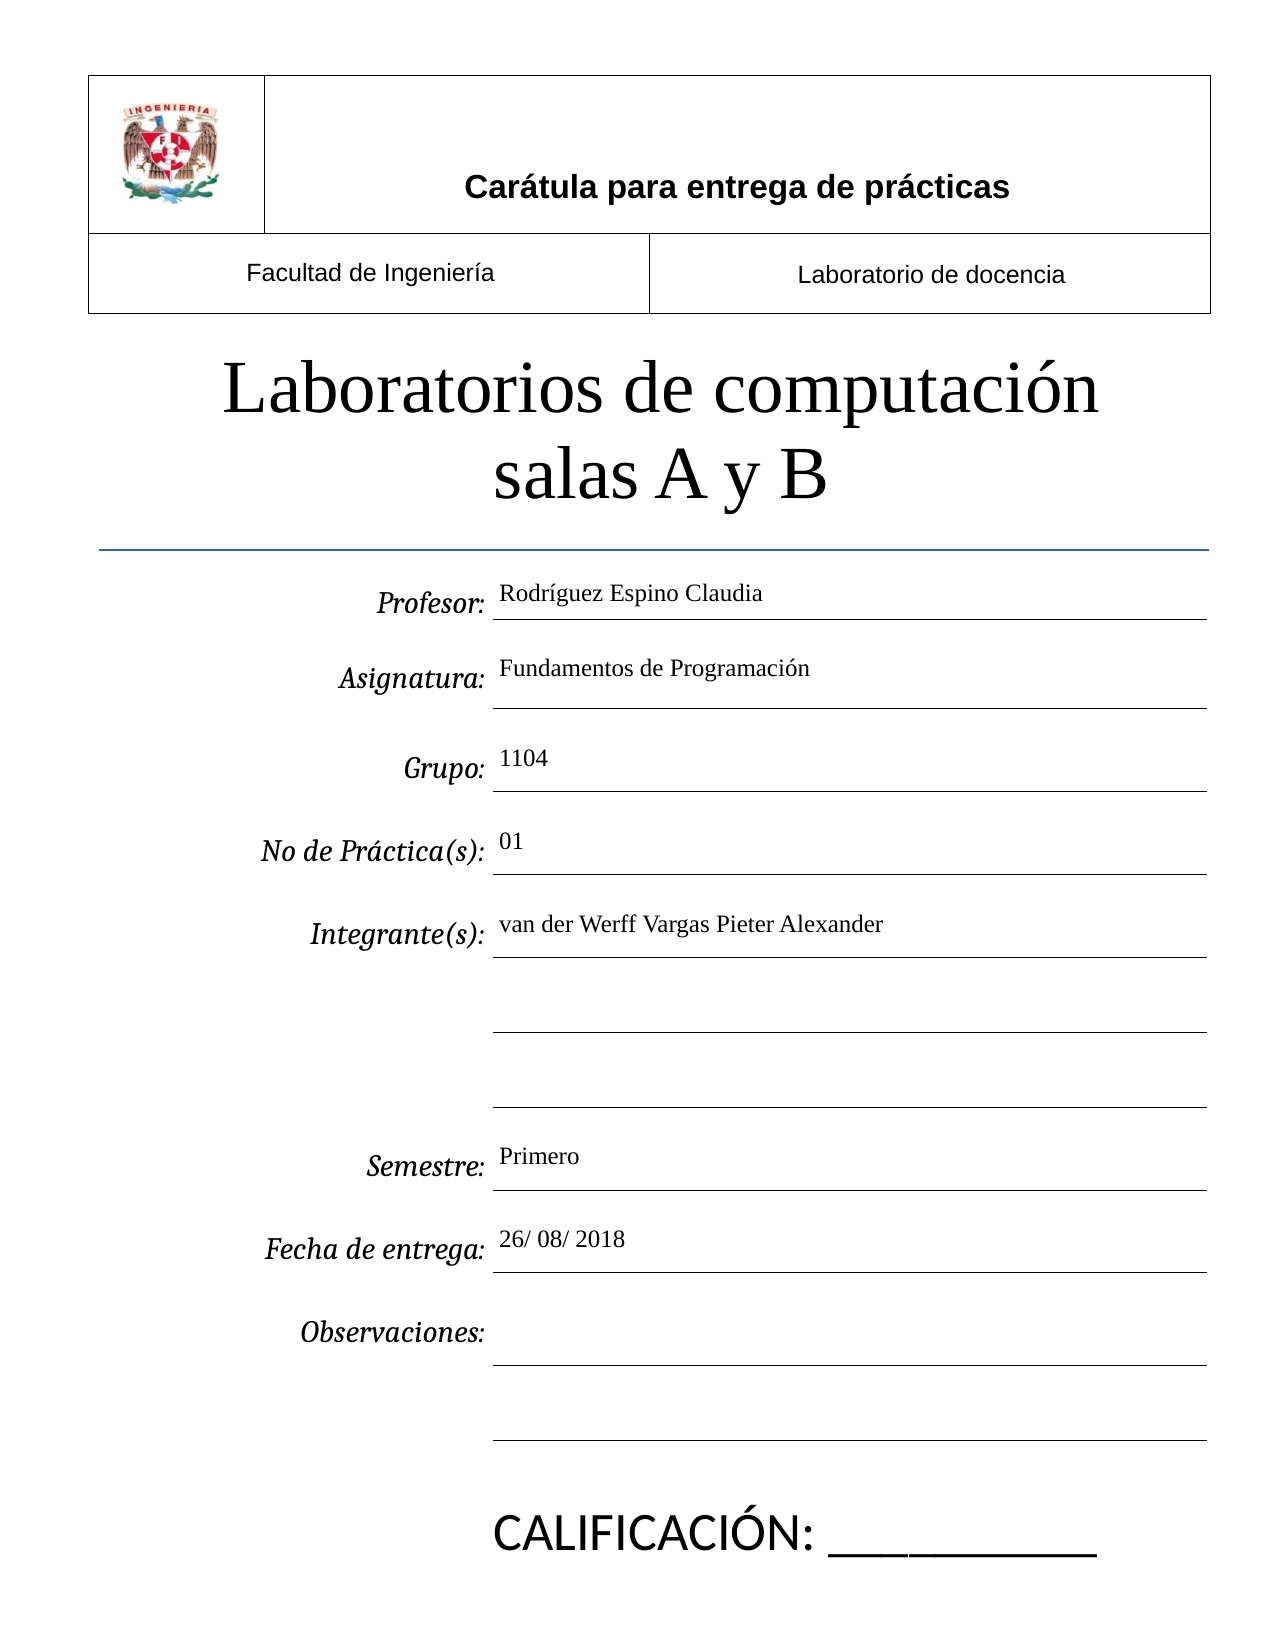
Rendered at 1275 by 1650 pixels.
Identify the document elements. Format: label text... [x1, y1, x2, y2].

table_cell Integrante(s): [118, 874, 493, 956]
table_cell 1104 [493, 709, 1207, 791]
table_header Carátula para entrega de prácticas [265, 76, 1210, 233]
table_header [493, 544, 1207, 549]
table_cell [118, 1031, 493, 1106]
table_cell Asignatura: [118, 619, 493, 708]
table_cell Observaciones: [118, 1272, 493, 1365]
table_cell Laboratorio de docencia [650, 234, 1210, 312]
table_cell [493, 1366, 1207, 1440]
table_cell Semestre: [118, 1106, 493, 1189]
table_header Profesor: [118, 551, 493, 618]
table_cell Fundamentos de Programación [493, 620, 1207, 708]
table_cell [493, 1273, 1207, 1365]
text salas A y B [118, 428, 1205, 515]
table_header [118, 544, 493, 549]
table_header Rodríguez Espino Claudia [493, 551, 1207, 618]
table_cell [118, 1365, 493, 1440]
table_cell Primero [493, 1108, 1207, 1189]
table_cell 01 [493, 792, 1207, 874]
table_cell Facultad de Ingeniería [89, 234, 649, 312]
text CALIFICACIÓN: __________ [118, 1498, 1205, 1564]
table_cell [493, 1033, 1207, 1106]
table_cell No de Práctica(s): [118, 791, 493, 874]
table_cell [493, 958, 1207, 1031]
text Laboratorios de computación [118, 342, 1205, 428]
table_cell 26/ 08/ 2018 [493, 1191, 1207, 1272]
table_cell Grupo: [118, 708, 493, 791]
table_cell [118, 956, 493, 1031]
table_header [89, 76, 264, 233]
table_cell van der Werff Vargas Pieter Alexander [493, 875, 1207, 956]
table_cell Fecha de entrega: [118, 1190, 493, 1272]
